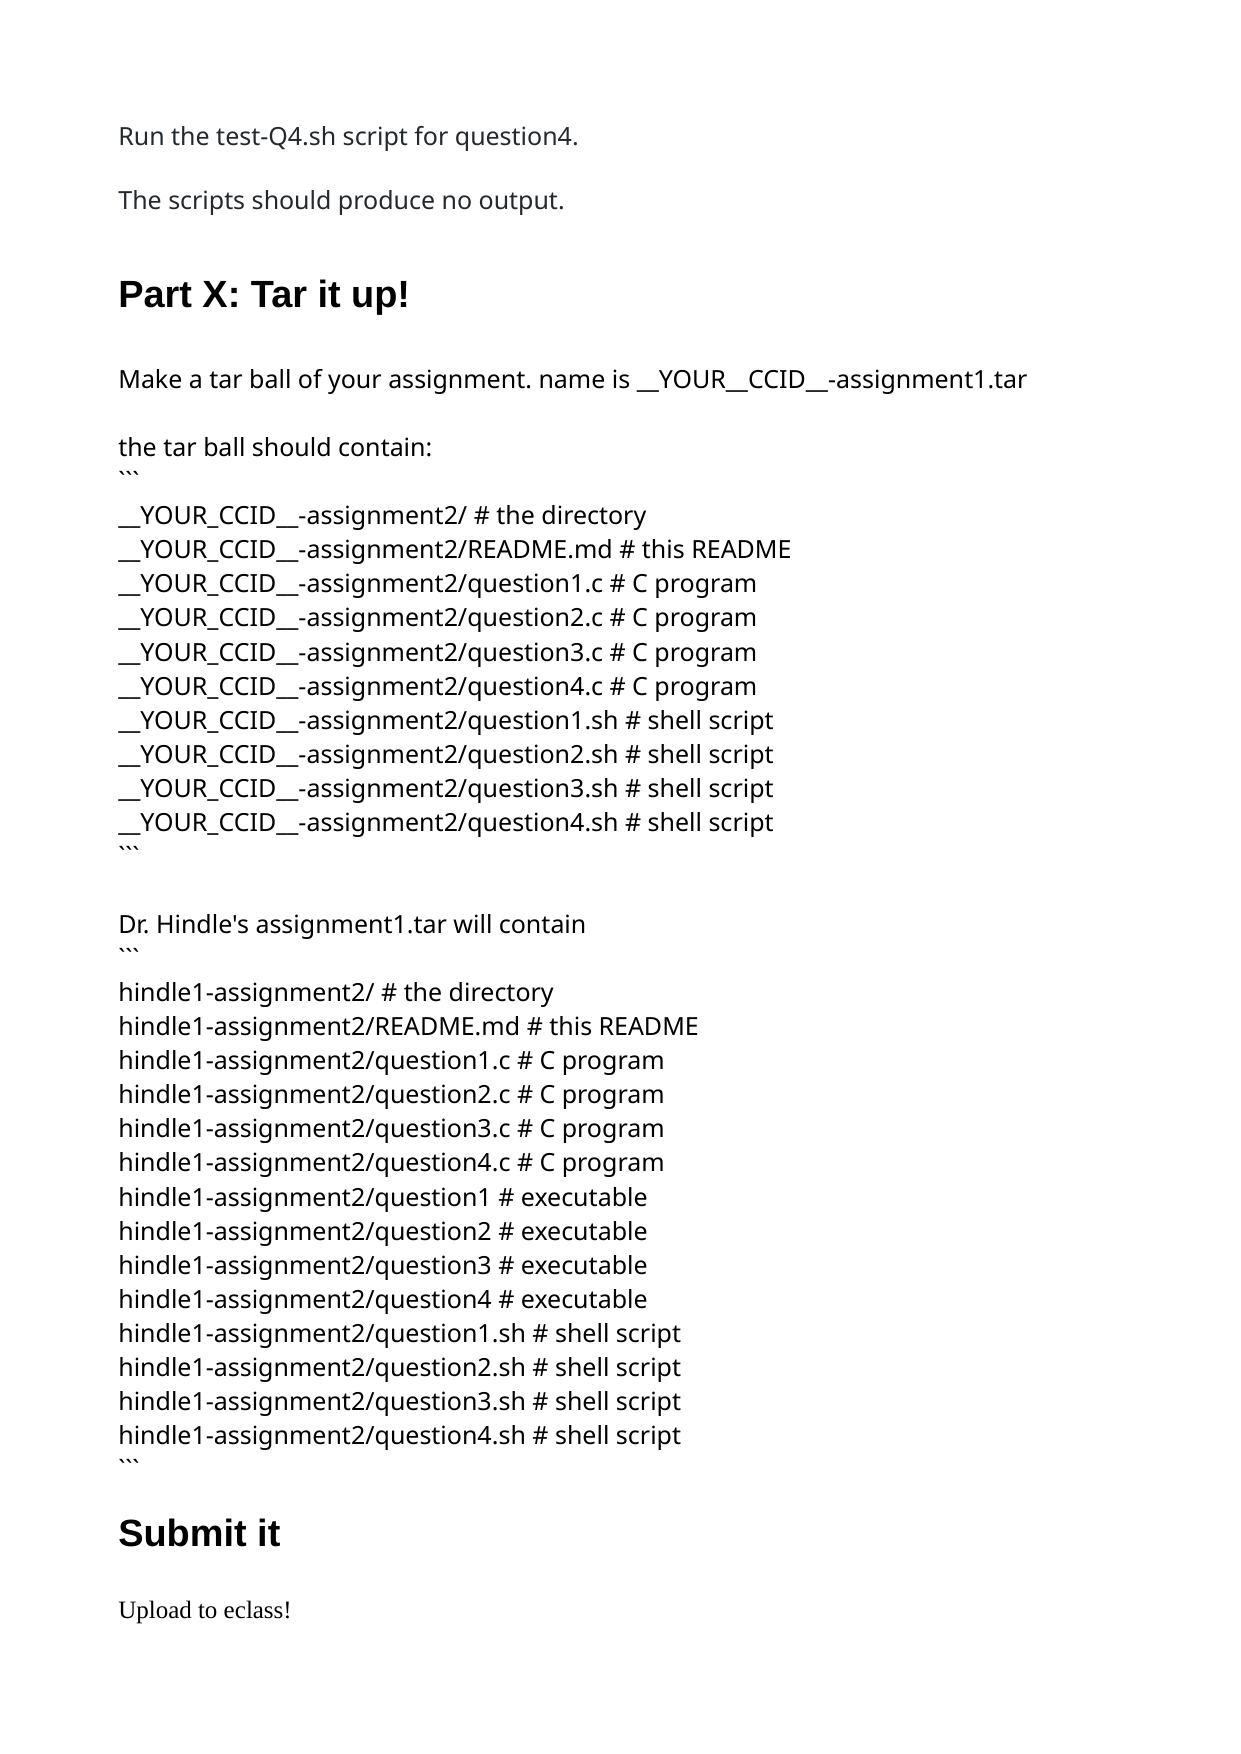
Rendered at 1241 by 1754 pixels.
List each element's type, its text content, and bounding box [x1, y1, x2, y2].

subtitle Submit it [118, 1511, 1122, 1554]
text __YOUR_CCID__-assignment2/question2.c # C program [118, 600, 1122, 634]
text hindle1-assignment2/question3 # executable [118, 1247, 1122, 1281]
text __YOUR_CCID__-assignment2/question1.c # C program [118, 566, 1122, 600]
text hindle1-assignment2/question1.sh # shell script [118, 1315, 1122, 1349]
text The scripts should produce no output. [118, 182, 1122, 216]
text Dr. Hindle's assignment1.tar will contain [118, 907, 1122, 941]
text Run the test-Q4.sh script for question4. [118, 118, 1122, 152]
text __YOUR_CCID__-assignment2/question3.sh # shell script [118, 770, 1122, 804]
text hindle1-assignment2/question1.c # C program [118, 1043, 1122, 1077]
text ``` [118, 941, 1122, 975]
text __YOUR_CCID__-assignment2/question2.sh # shell script [118, 736, 1122, 770]
text hindle1-assignment2/question4 # executable [118, 1281, 1122, 1315]
text hindle1-assignment2/question2 # executable [118, 1213, 1122, 1247]
text __YOUR_CCID__-assignment2/question3.c # C program [118, 634, 1122, 668]
text Make a tar ball of your assignment. name is __YOUR__CCID__-assignment1.tar [118, 362, 1122, 396]
text ``` [118, 464, 1122, 498]
text hindle1-assignment2/question3.c # C program [118, 1111, 1122, 1145]
text ``` [118, 838, 1122, 873]
text __YOUR_CCID__-assignment2/README.md # this README [118, 532, 1122, 566]
text hindle1-assignment2/ # the directory [118, 975, 1122, 1009]
text __YOUR_CCID__-assignment2/question4.c # C program [118, 668, 1122, 702]
text hindle1-assignment2/question3.sh # shell script [118, 1383, 1122, 1418]
text hindle1-assignment2/question2.sh # shell script [118, 1349, 1122, 1383]
text __YOUR_CCID__-assignment2/question4.sh # shell script [118, 804, 1122, 838]
text hindle1-assignment2/README.md # this README [118, 1009, 1122, 1043]
text __YOUR_CCID__-assignment2/question1.sh # shell script [118, 702, 1122, 736]
text the tar ball should contain: [118, 430, 1122, 464]
text hindle1-assignment2/question4.sh # shell script [118, 1418, 1122, 1452]
text hindle1-assignment2/question4.c # C program [118, 1145, 1122, 1179]
text hindle1-assignment2/question2.c # C program [118, 1077, 1122, 1111]
subtitle Part X: Tar it up! [118, 271, 1122, 315]
text ``` [118, 1452, 1122, 1486]
text __YOUR_CCID__-assignment2/ # the directory [118, 498, 1122, 532]
text Upload to eclass! [118, 1596, 1122, 1624]
text hindle1-assignment2/question1 # executable [118, 1179, 1122, 1213]
